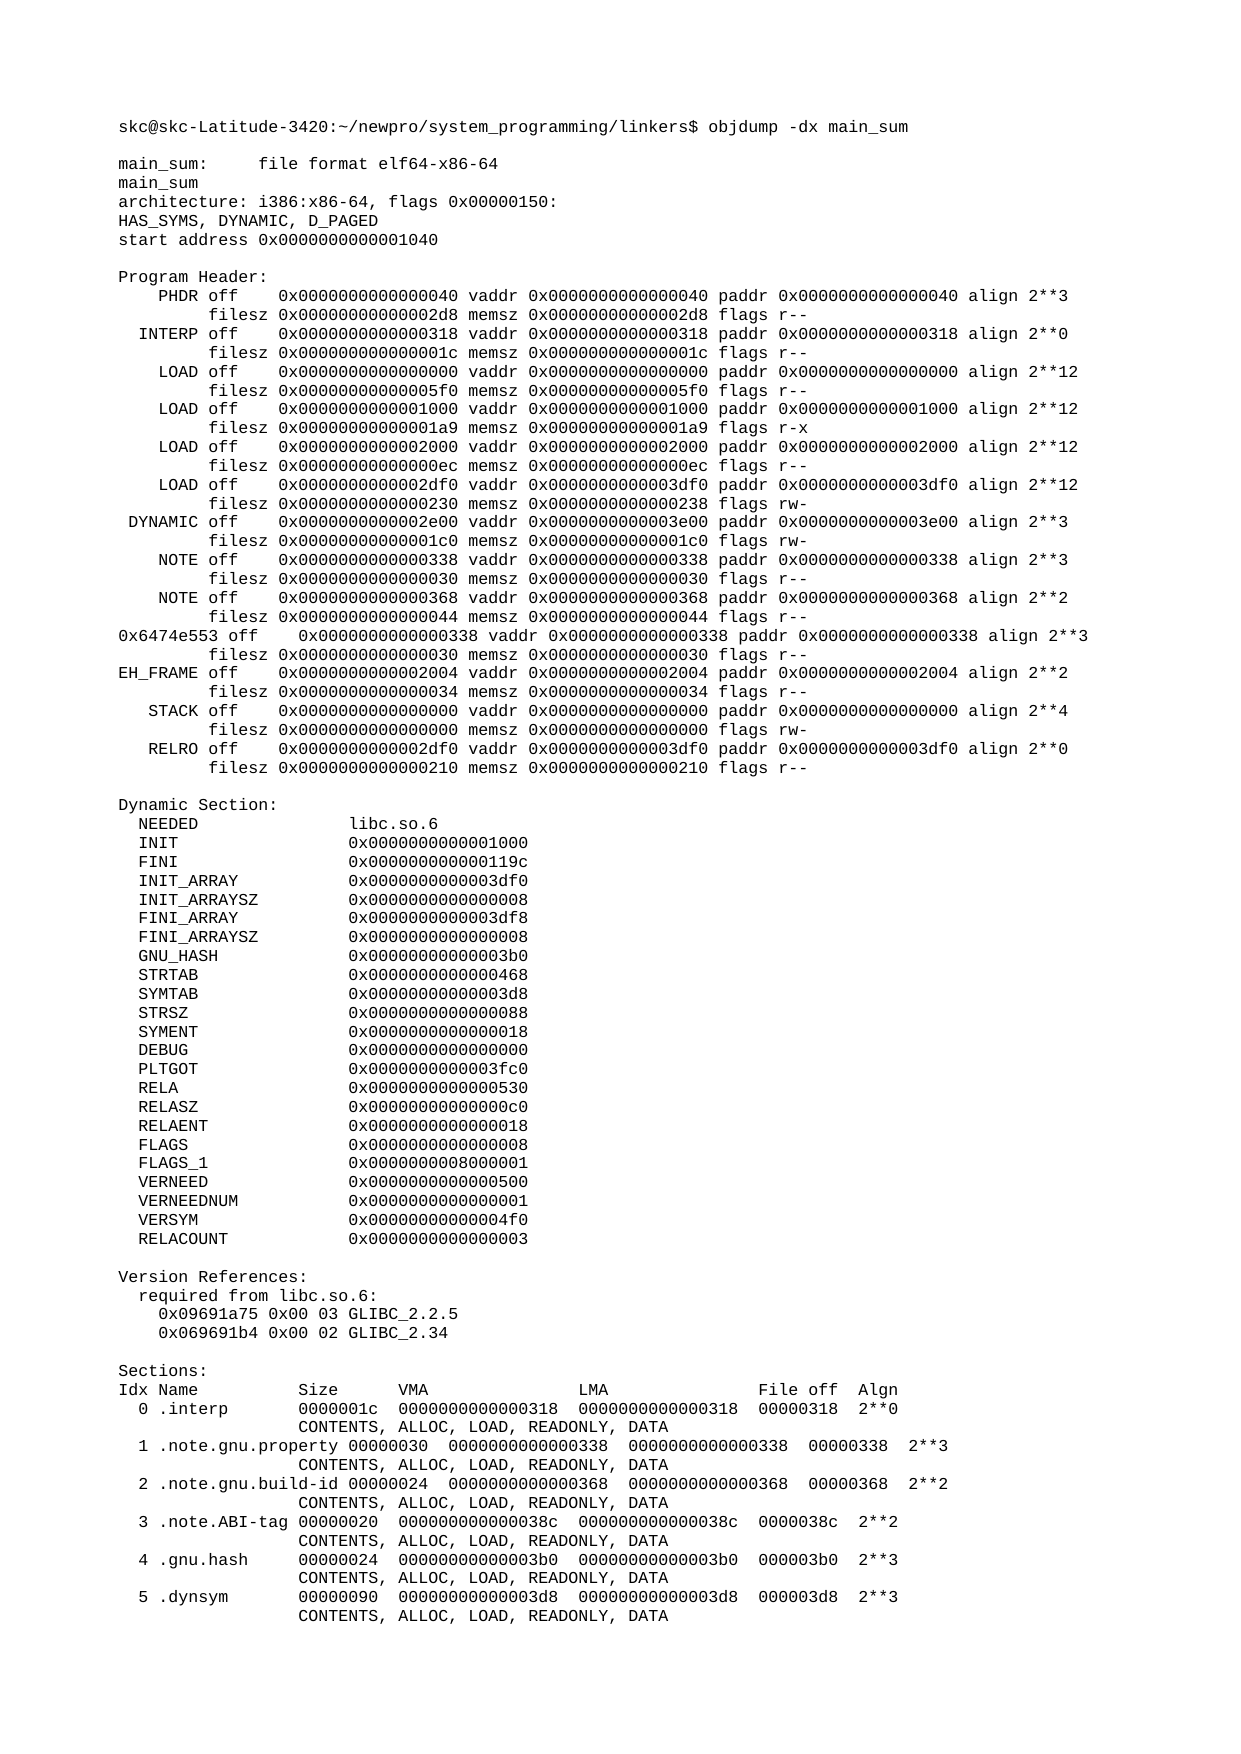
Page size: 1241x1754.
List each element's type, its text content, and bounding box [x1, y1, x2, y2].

text FINI_ARRAY 0x0000000000003df8 [118, 910, 1122, 929]
text 5 .dynsym 00000090 00000000000003d8 00000000000003d8 000003d8 2**3 [118, 1589, 1122, 1608]
text STRTAB 0x0000000000000468 [118, 967, 1122, 985]
text RELASZ 0x00000000000000c0 [118, 1098, 1122, 1117]
text architecture: i386:x86-64, flags 0x00000150: [118, 193, 1122, 212]
text HAS_SYMS, DYNAMIC, D_PAGED [118, 212, 1122, 231]
text VERSYM 0x00000000000004f0 [118, 1212, 1122, 1231]
text filesz 0x0000000000000210 memsz 0x0000000000000210 flags r-- [118, 759, 1122, 778]
text FINI 0x000000000000119c [118, 853, 1122, 872]
text filesz 0x00000000000001a9 memsz 0x00000000000001a9 flags r-x [118, 420, 1122, 439]
text RELA 0x0000000000000530 [118, 1080, 1122, 1098]
text CONTENTS, ALLOC, LOAD, READONLY, DATA [118, 1494, 1122, 1513]
text RELACOUNT 0x0000000000000003 [118, 1231, 1122, 1249]
text main_sum [118, 175, 1122, 193]
text LOAD off 0x0000000000002000 vaddr 0x0000000000002000 paddr 0x0000000000002000 align 2**12 [118, 439, 1122, 457]
text 0 .interp 0000001c 0000000000000318 0000000000000318 00000318 2**0 [118, 1400, 1122, 1419]
text FLAGS 0x0000000000000008 [118, 1136, 1122, 1155]
text filesz 0x0000000000000034 memsz 0x0000000000000034 flags r-- [118, 684, 1122, 703]
text filesz 0x0000000000000230 memsz 0x0000000000000238 flags rw- [118, 495, 1122, 514]
text DYNAMIC off 0x0000000000002e00 vaddr 0x0000000000003e00 paddr 0x0000000000003e00 align 2**3 [118, 514, 1122, 533]
text CONTENTS, ALLOC, LOAD, READONLY, DATA [118, 1457, 1122, 1476]
text NOTE off 0x0000000000000368 vaddr 0x0000000000000368 paddr 0x0000000000000368 align 2**2 [118, 589, 1122, 608]
text Sections: [118, 1362, 1122, 1381]
text DEBUG 0x0000000000000000 [118, 1042, 1122, 1061]
text CONTENTS, ALLOC, LOAD, READONLY, DATA [118, 1532, 1122, 1551]
text Version References: [118, 1268, 1122, 1287]
text SYMTAB 0x00000000000003d8 [118, 985, 1122, 1004]
text Dynamic Section: [118, 797, 1122, 816]
text 2 .note.gnu.build-id 00000024 0000000000000368 0000000000000368 00000368 2**2 [118, 1476, 1122, 1494]
text NEEDED libc.so.6 [118, 816, 1122, 834]
text LOAD off 0x0000000000002df0 vaddr 0x0000000000003df0 paddr 0x0000000000003df0 align 2**12 [118, 476, 1122, 495]
text 4 .gnu.hash 00000024 00000000000003b0 00000000000003b0 000003b0 2**3 [118, 1551, 1122, 1570]
text 3 .note.ABI-tag 00000020 000000000000038c 000000000000038c 0000038c 2**2 [118, 1513, 1122, 1532]
text filesz 0x00000000000005f0 memsz 0x00000000000005f0 flags r-- [118, 382, 1122, 401]
text 1 .note.gnu.property 00000030 0000000000000338 0000000000000338 00000338 2**3 [118, 1438, 1122, 1457]
text INIT_ARRAYSZ 0x0000000000000008 [118, 891, 1122, 910]
text FINI_ARRAYSZ 0x0000000000000008 [118, 929, 1122, 948]
text main_sum: file format elf64-x86-64 [118, 156, 1122, 175]
text filesz 0x00000000000001c0 memsz 0x00000000000001c0 flags rw- [118, 533, 1122, 552]
text STACK off 0x0000000000000000 vaddr 0x0000000000000000 paddr 0x0000000000000000 align 2**4 [118, 703, 1122, 721]
text STRSZ 0x0000000000000088 [118, 1004, 1122, 1023]
text RELRO off 0x0000000000002df0 vaddr 0x0000000000003df0 paddr 0x0000000000003df0 align 2**0 [118, 740, 1122, 759]
text RELAENT 0x0000000000000018 [118, 1117, 1122, 1136]
text SYMENT 0x0000000000000018 [118, 1023, 1122, 1042]
text filesz 0x000000000000001c memsz 0x000000000000001c flags r-- [118, 344, 1122, 363]
text skc@skc-Latitude-3420:~/newpro/system_programming/linkers$ objdump -dx main_sum [118, 118, 1122, 137]
text start address 0x0000000000001040 [118, 231, 1122, 250]
text 0x09691a75 0x00 03 GLIBC_2.2.5 [118, 1306, 1122, 1325]
text PLTGOT 0x0000000000003fc0 [118, 1061, 1122, 1080]
text VERNEED 0x0000000000000500 [118, 1174, 1122, 1193]
text INIT 0x0000000000001000 [118, 834, 1122, 853]
text 0x6474e553 off 0x0000000000000338 vaddr 0x0000000000000338 paddr 0x0000000000000338 align 2**3 [118, 627, 1122, 646]
text CONTENTS, ALLOC, LOAD, READONLY, DATA [118, 1608, 1122, 1626]
text filesz 0x0000000000000000 memsz 0x0000000000000000 flags rw- [118, 721, 1122, 740]
text INTERP off 0x0000000000000318 vaddr 0x0000000000000318 paddr 0x0000000000000318 align 2**0 [118, 326, 1122, 344]
text Idx Name Size VMA LMA File off Algn [118, 1381, 1122, 1400]
text LOAD off 0x0000000000000000 vaddr 0x0000000000000000 paddr 0x0000000000000000 align 2**12 [118, 363, 1122, 382]
text GNU_HASH 0x00000000000003b0 [118, 948, 1122, 967]
text Program Header: [118, 269, 1122, 288]
text CONTENTS, ALLOC, LOAD, READONLY, DATA [118, 1570, 1122, 1589]
text EH_FRAME off 0x0000000000002004 vaddr 0x0000000000002004 paddr 0x0000000000002004 align 2**2 [118, 665, 1122, 684]
text filesz 0x00000000000000ec memsz 0x00000000000000ec flags r-- [118, 457, 1122, 476]
text filesz 0x0000000000000030 memsz 0x0000000000000030 flags r-- [118, 571, 1122, 589]
text FLAGS_1 0x0000000008000001 [118, 1155, 1122, 1174]
text filesz 0x0000000000000044 memsz 0x0000000000000044 flags r-- [118, 608, 1122, 627]
text NOTE off 0x0000000000000338 vaddr 0x0000000000000338 paddr 0x0000000000000338 align 2**3 [118, 552, 1122, 571]
text required from libc.so.6: [118, 1287, 1122, 1306]
text filesz 0x00000000000002d8 memsz 0x00000000000002d8 flags r-- [118, 307, 1122, 326]
text 0x069691b4 0x00 02 GLIBC_2.34 [118, 1325, 1122, 1344]
text VERNEEDNUM 0x0000000000000001 [118, 1193, 1122, 1212]
text LOAD off 0x0000000000001000 vaddr 0x0000000000001000 paddr 0x0000000000001000 align 2**12 [118, 401, 1122, 420]
text INIT_ARRAY 0x0000000000003df0 [118, 872, 1122, 891]
text CONTENTS, ALLOC, LOAD, READONLY, DATA [118, 1419, 1122, 1438]
text filesz 0x0000000000000030 memsz 0x0000000000000030 flags r-- [118, 646, 1122, 665]
text PHDR off 0x0000000000000040 vaddr 0x0000000000000040 paddr 0x0000000000000040 align 2**3 [118, 288, 1122, 307]
